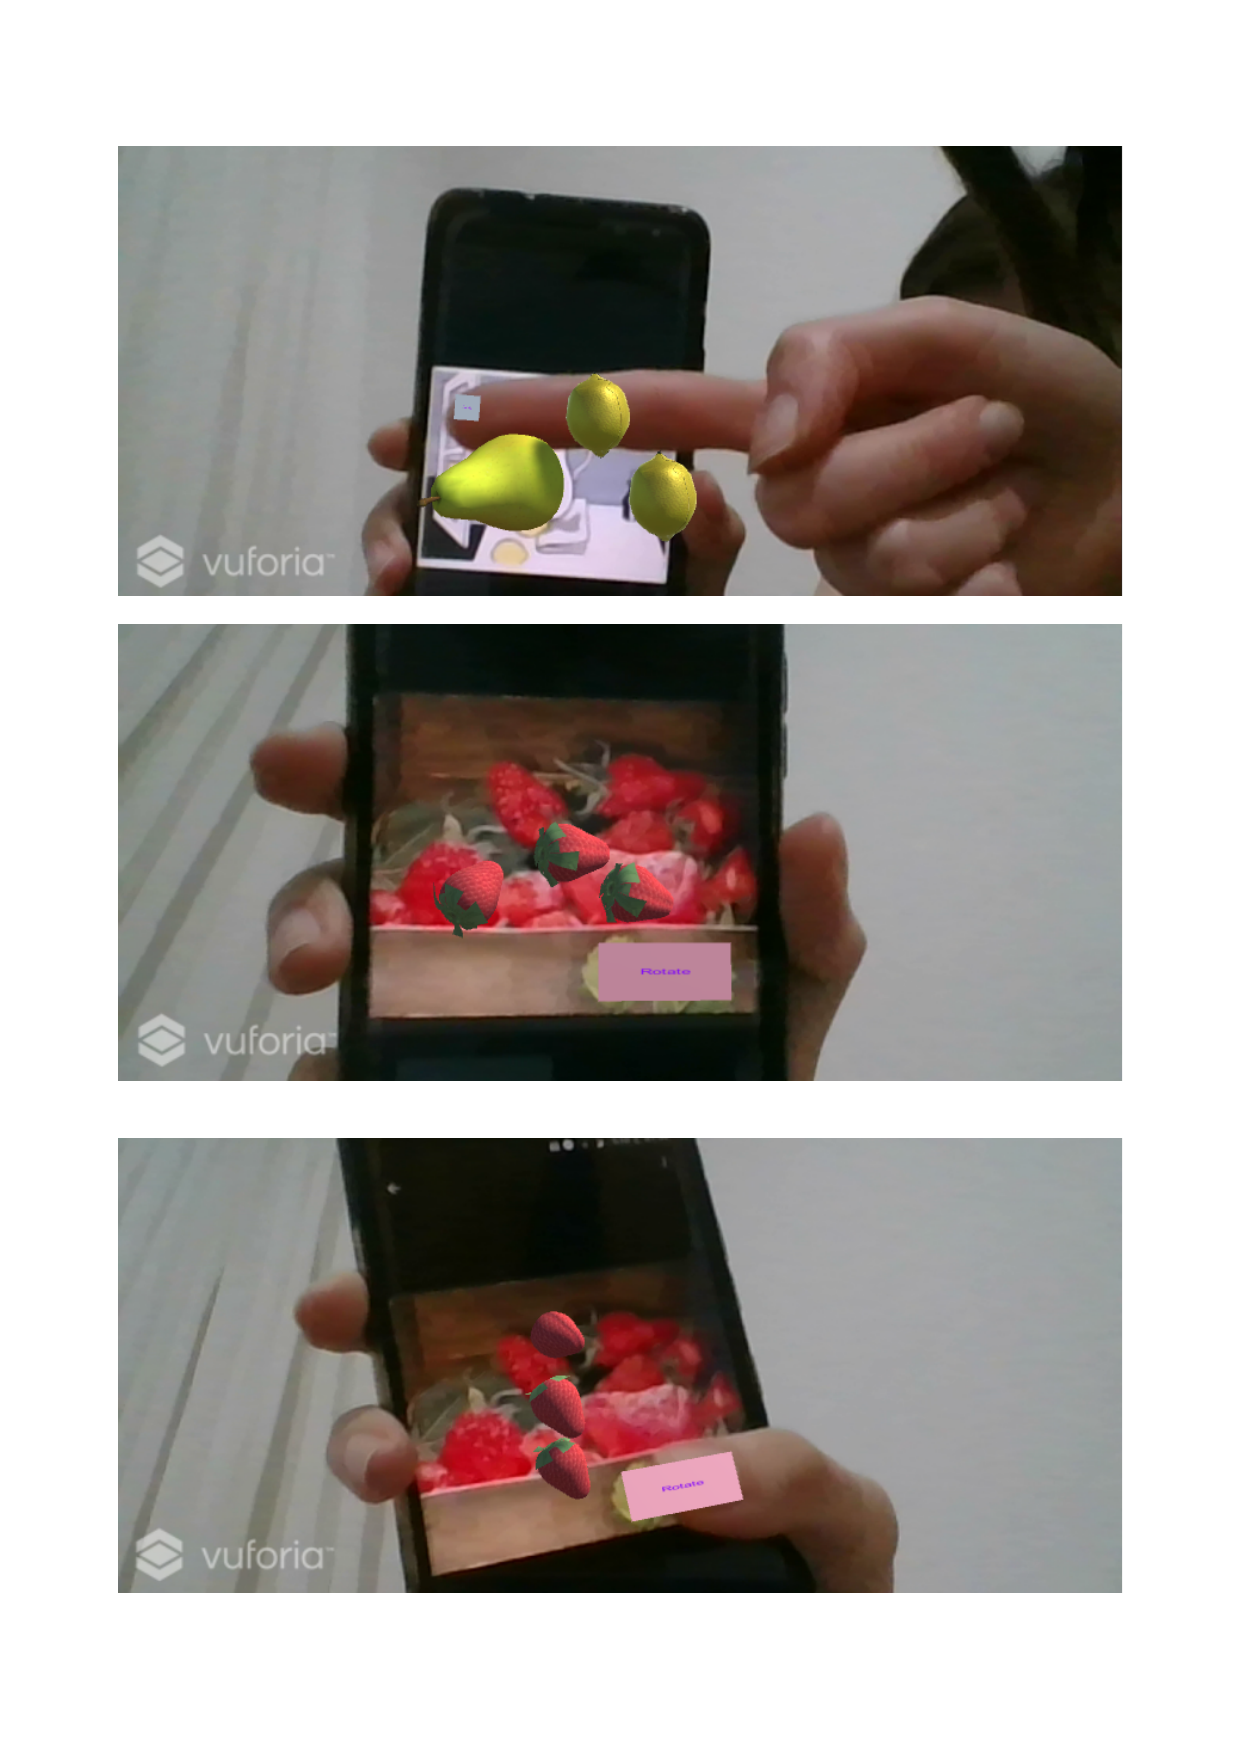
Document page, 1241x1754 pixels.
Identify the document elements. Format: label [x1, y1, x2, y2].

picture [118, 146, 1123, 596]
picture [118, 1138, 1123, 1593]
picture [118, 624, 1123, 1081]
